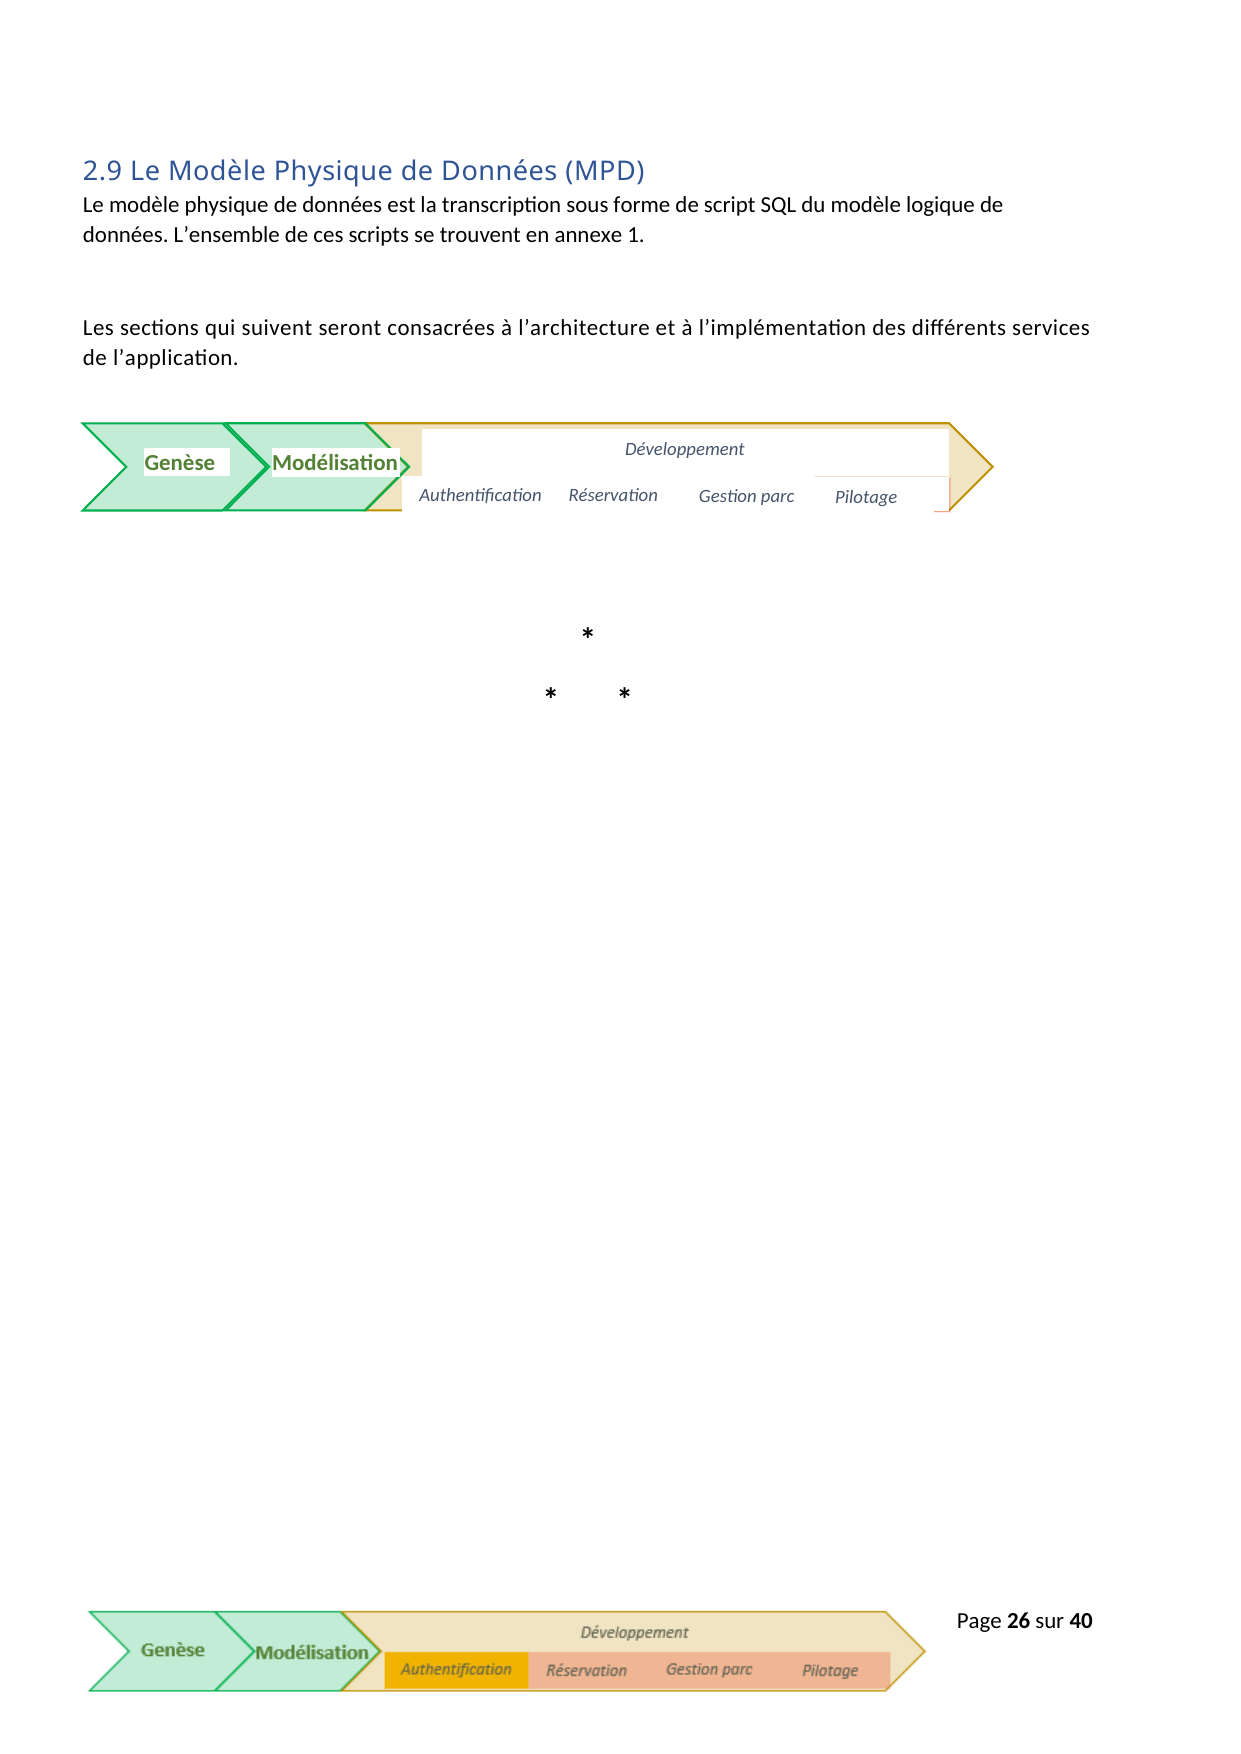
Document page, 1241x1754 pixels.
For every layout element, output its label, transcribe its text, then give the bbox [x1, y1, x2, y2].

text * * [83, 678, 1092, 719]
text Pilotage [815, 485, 919, 508]
text * [83, 619, 1092, 660]
text Le modèle physique de données est la transcription sous forme de script SQL du modèle logique de données. L’ensemble de ces scripts se trouvent en annexe 1. [83, 191, 1092, 248]
text Genèse [144, 448, 230, 476]
text Gestion parc [695, 484, 799, 507]
text Modélisation [272, 448, 400, 476]
text Développement [437, 437, 934, 460]
text Les sections qui suivent seront consacrées à l’architecture et à l’implémentation des différents services de l’application. [83, 313, 1092, 371]
subtitle 2.9 Le Modèle Physique de Données (MPD) [83, 152, 1092, 189]
text Réservation [561, 483, 667, 504]
text Authentification [417, 483, 546, 506]
picture [82, 1607, 930, 1696]
